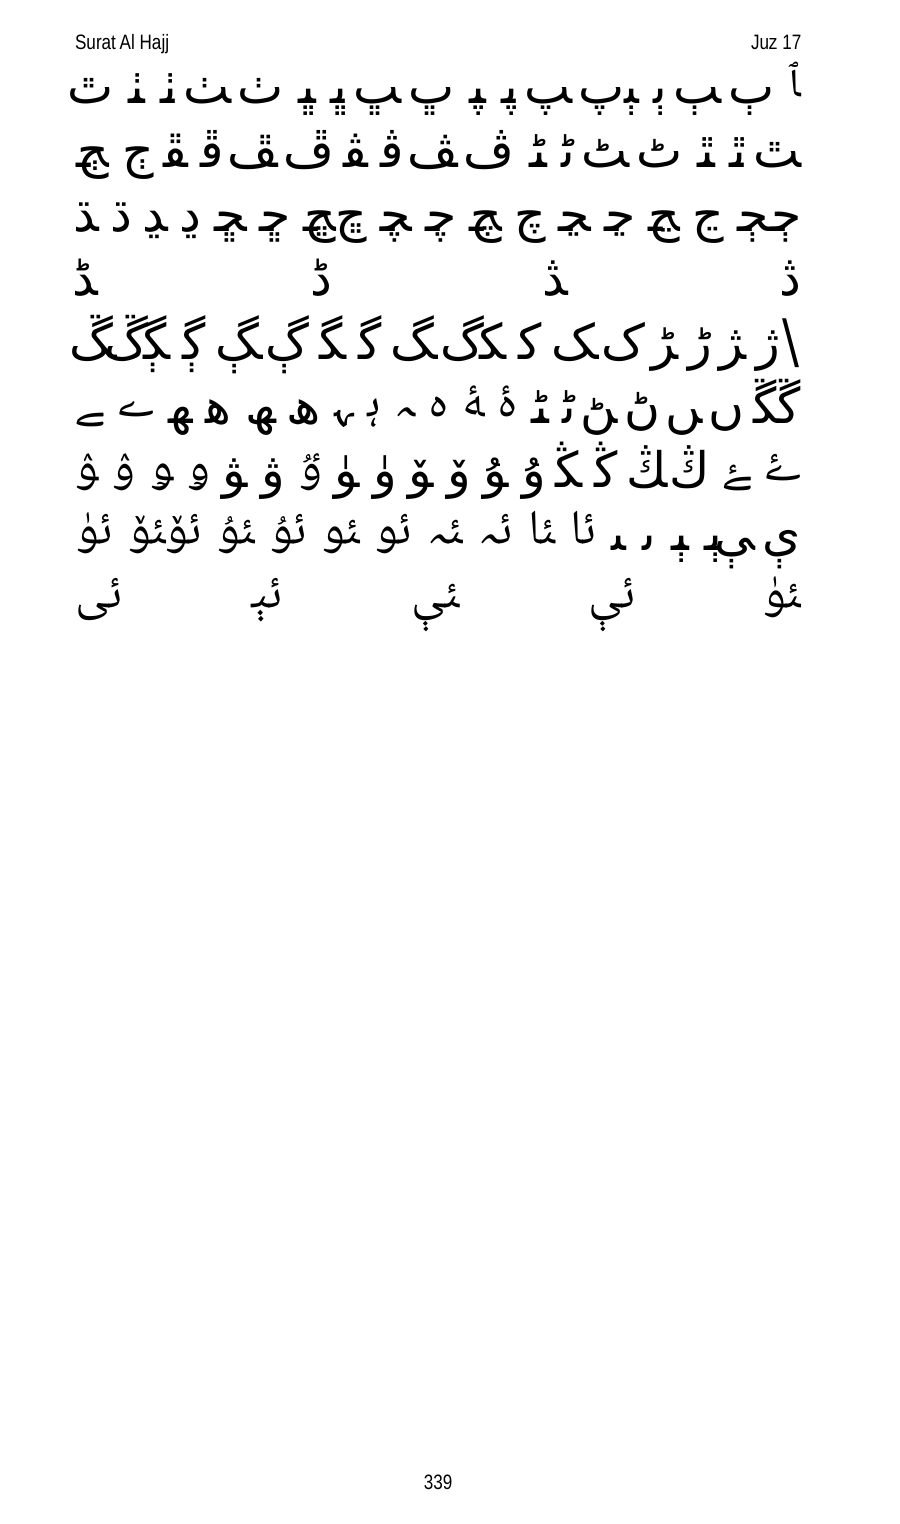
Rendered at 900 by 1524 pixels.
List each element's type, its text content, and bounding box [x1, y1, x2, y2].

text \ﮊ ﮋ ﮌ ﮍ ﮎ ﮏ ﮐ ﮑﮒ ﮓ ﮔ ﮕ ﮖ ﮗ ﮘ ﮙﮚﮛ ﮜﮝ ﮞ ﮟ ﮠ ﮡ ﮢ ﮣ ﮤ ﮥ ﮦ ﮧ ﮨ ﮩ ﮪ ﮫ ﮬ ﮭ ﮮ ﮯ ﮰ ﮱ ﯓ ﯔ ﯕ ﯖ ﯗ ﯘ ﯙ ﯚ ﯛ ﯜ ﯝ ﯞ ﯟ ﯠ ﯡ ﯢ ﯣ ﯤ ﯥﯦ ﯧ ﯨ ﯩ ﯪ ﯫ ﯬ ﯭ ﯮ ﯯ ﯰ ﯱ ﯲﯳ ﯴ ﯵ ﯶ ﯷ ﯸ ﯹ [75, 315, 801, 635]
text ﭑ ﭒ ﭓ ﭔ ﭕﭖ ﭗ ﭘ ﭙ ﭚ ﭛ ﭜ ﭝ ﭞ ﭟ ﭠ ﭡ ﭢ ﭣ ﭤ ﭥ ﭦ ﭧ ﭨ ﭩ ﭪ ﭫ ﭬ ﭭ ﭮ ﭯ ﭰ ﭱ ﭲ ﭳ ﭴﭵ ﭶ ﭷ ﭸ ﭹ ﭺ ﭻ ﭼ ﭽ ﭾﭿ ﮀ ﮁ ﮂ ﮃ ﮄ ﮅ ﮆ ﮇ ﮈ ﮉ [75, 60, 801, 315]
